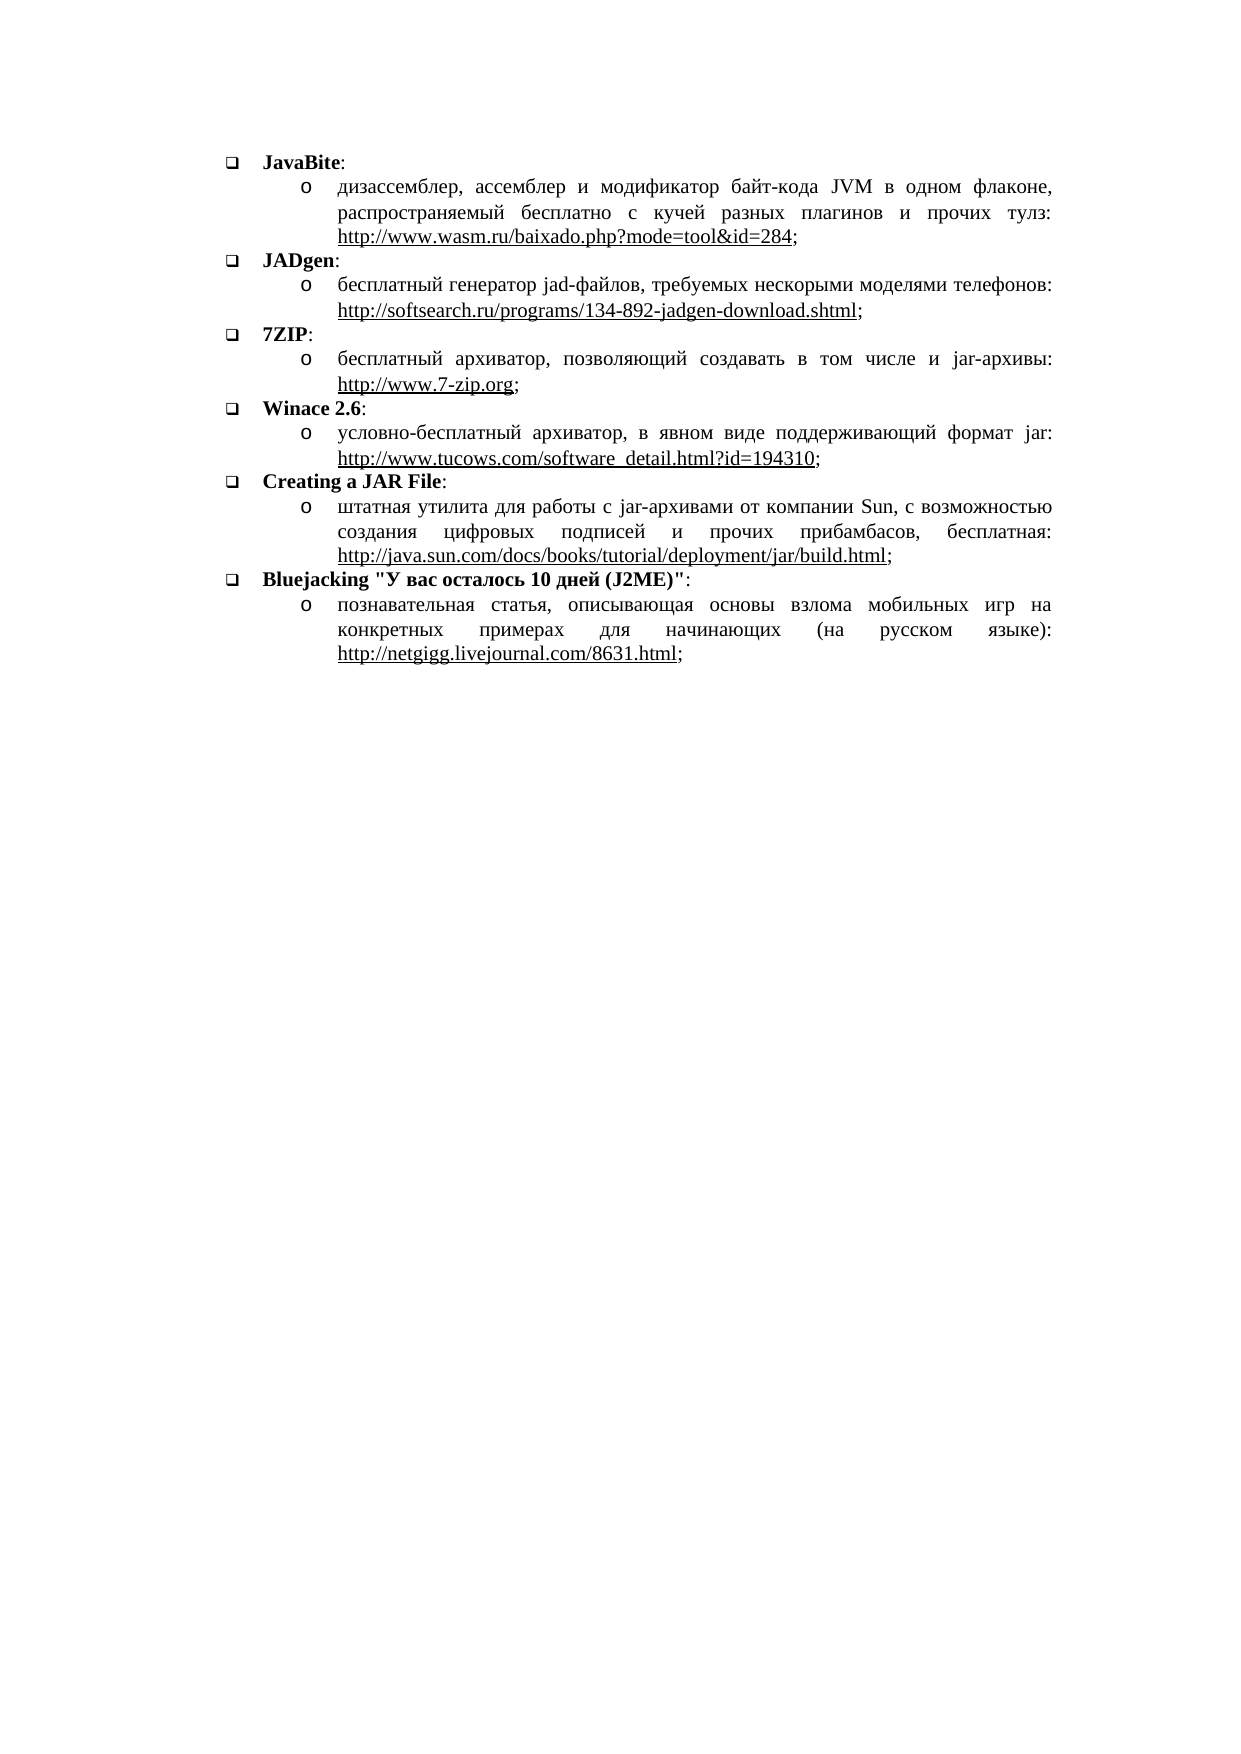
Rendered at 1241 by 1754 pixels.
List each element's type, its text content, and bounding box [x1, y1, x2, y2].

list Creating a JAR File: [225, 469, 1053, 493]
list Bluejacking "У вас осталось 10 дней (J2ME)": [225, 567, 1053, 591]
list дизассемблер, ассемблер и модификатор байт-кода JVM в одном флаконе, распространяемый бесплатно с кучей разных плагинов и прочих тулз: http://www.wasm.ru/baixado.php?mode=tool&id=284; [300, 174, 1053, 248]
list JADgen: [225, 248, 1053, 272]
list познавательная статья, описывающая основы взлома мобильных игр на конкретных примерах для начинающих (на русском языке): http://netgigg.livejournal.com/8631.html; [300, 591, 1053, 665]
list штатная утилита для работы с jar-архивами от компании Sun, с возможностью создания цифровых подписей и прочих прибамбасов, бесплатная: http://java.sun.com/docs/books/tutorial/deployment/jar/build.html; [300, 493, 1053, 567]
list 7ZIP: [225, 322, 1053, 346]
list Winace 2.6: [225, 396, 1053, 420]
list условно-бесплатный архиватор, в явном виде поддерживающий формат jar: http://www.tucows.com/software_detail.html?id=194310; [300, 420, 1053, 469]
list бесплатный архиватор, позволяющий создавать в том числе и jar-архивы: http://www.7-zip.org; [300, 346, 1053, 396]
list бесплатный генератор jad-файлов, требуемых нескорыми моделями телефонов: http://softsearch.ru/programs/134-892-jadgen-download.shtml; [300, 272, 1053, 322]
list JavaBite: [225, 150, 1053, 174]
